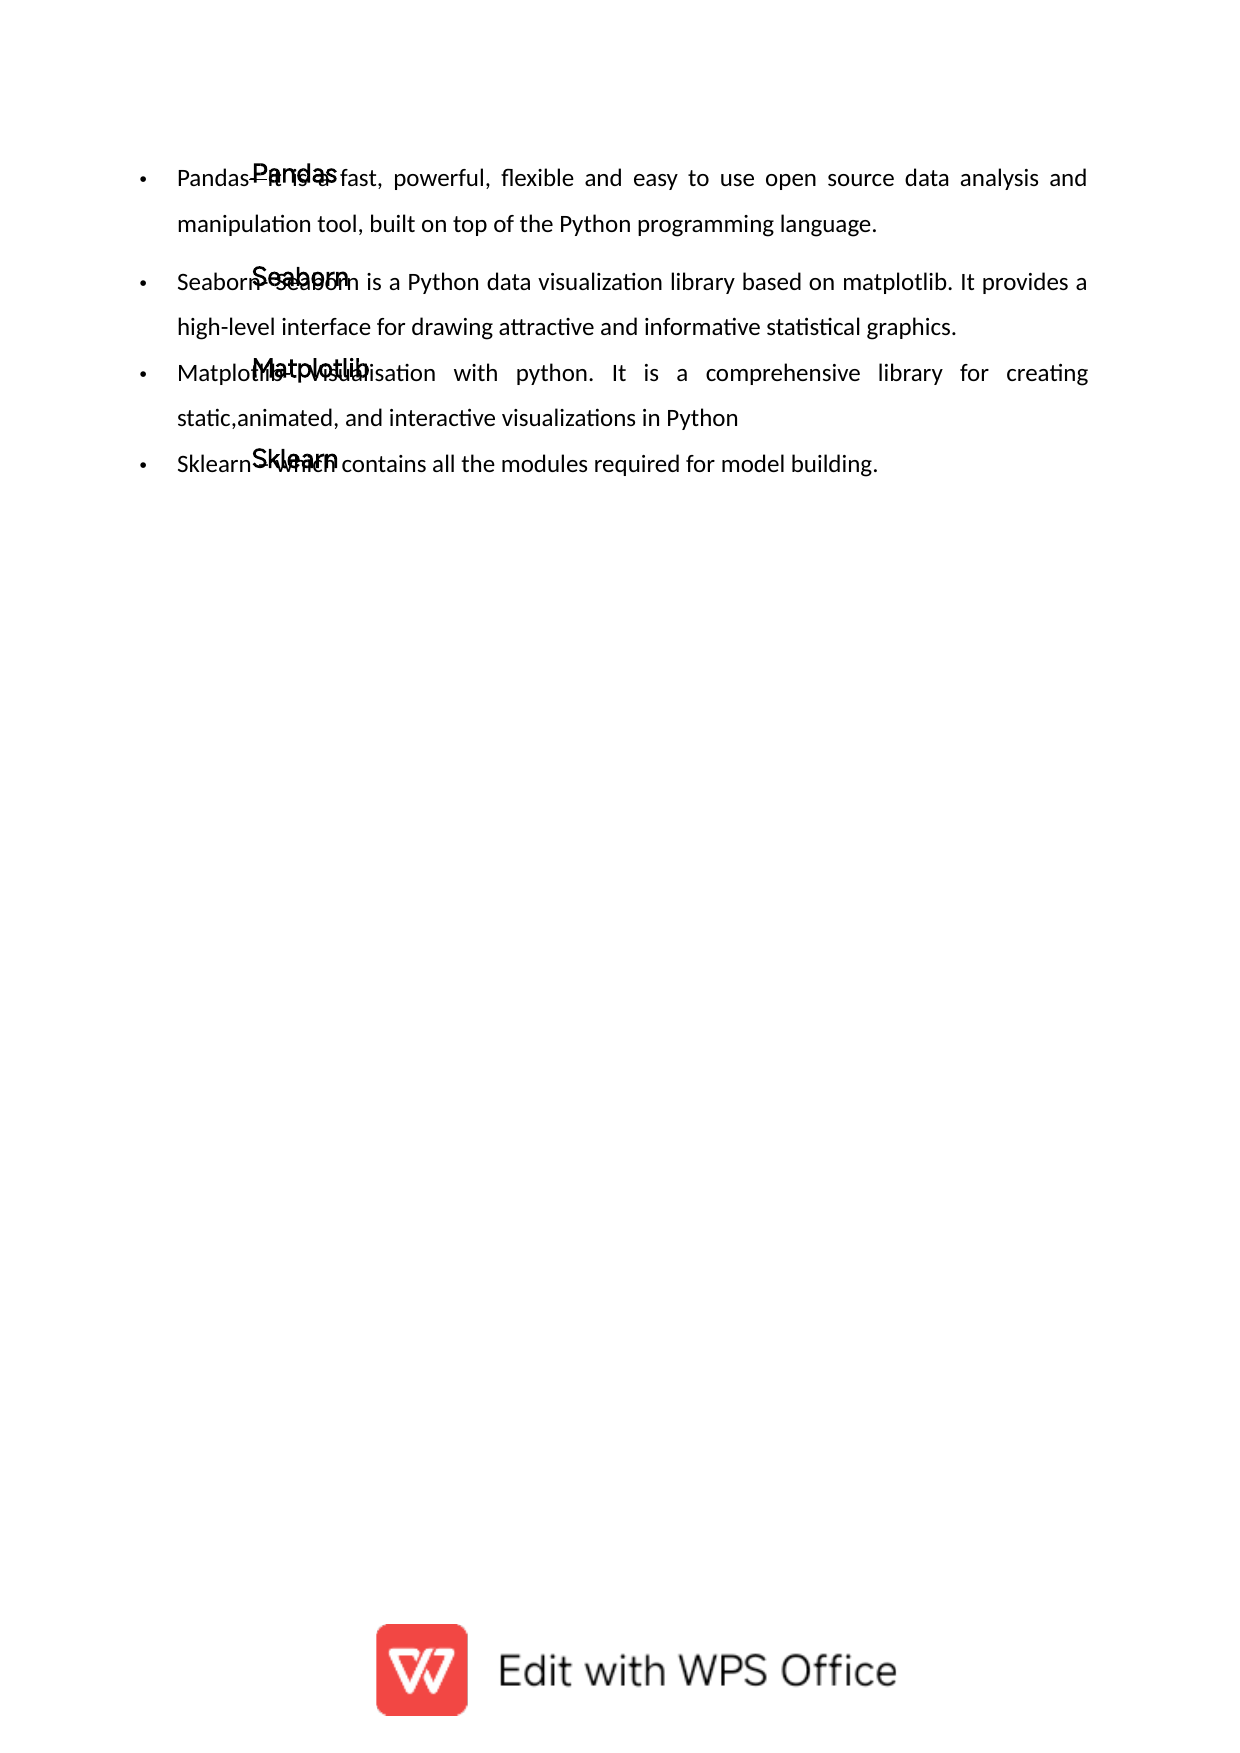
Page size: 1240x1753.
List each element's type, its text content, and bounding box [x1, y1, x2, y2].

list Pandas- It is a fast, powerful, flexible and easy to use open source data analysis and manipulation tool, built on top of the Python programming language. [139, 162, 1090, 238]
list Matplotlib- Visualisation with python. It is a comprehensive library for creating static,animated, and interactive visualizations in Python [139, 357, 1090, 433]
list Seaborn- Seaborn is a Python data visualization library based on matplotlib. It provides a high-level interface for drawing attractive and informative statistical graphics. [139, 266, 1090, 342]
list Sklearn – which contains all the modules required for model building. [139, 448, 1090, 478]
